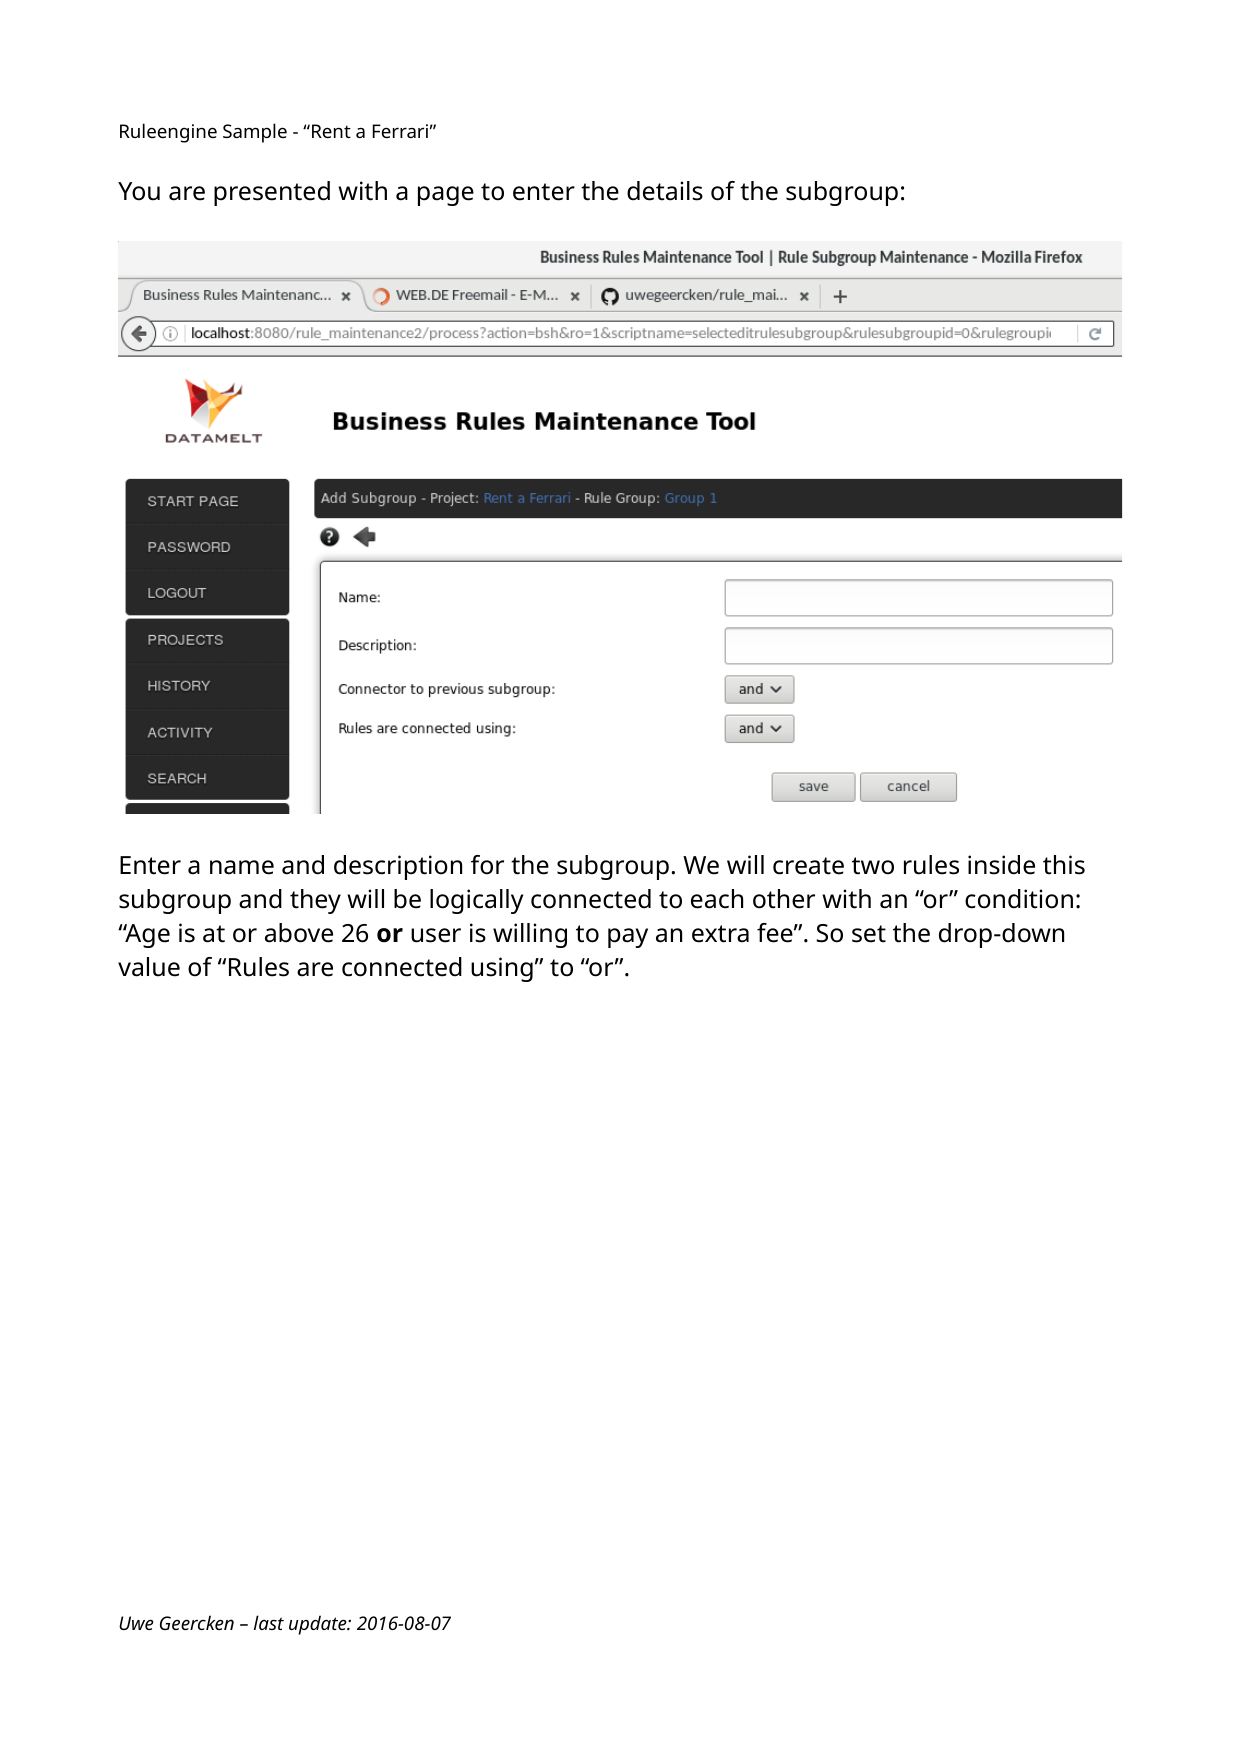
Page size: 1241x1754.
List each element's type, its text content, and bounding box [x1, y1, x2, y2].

text Enter a name and description for the subgroup. We will create two rules inside this subgroup and they will be logically connected to each other with an “or” condition: “Age is at or above 26 or user is willing to pay an extra fee”. So set the drop-down value of “Rules are connected using” to “or”. [118, 847, 1122, 984]
text You are presented with a page to enter the details of the subgroup: [118, 173, 1122, 207]
picture [118, 241, 1123, 814]
